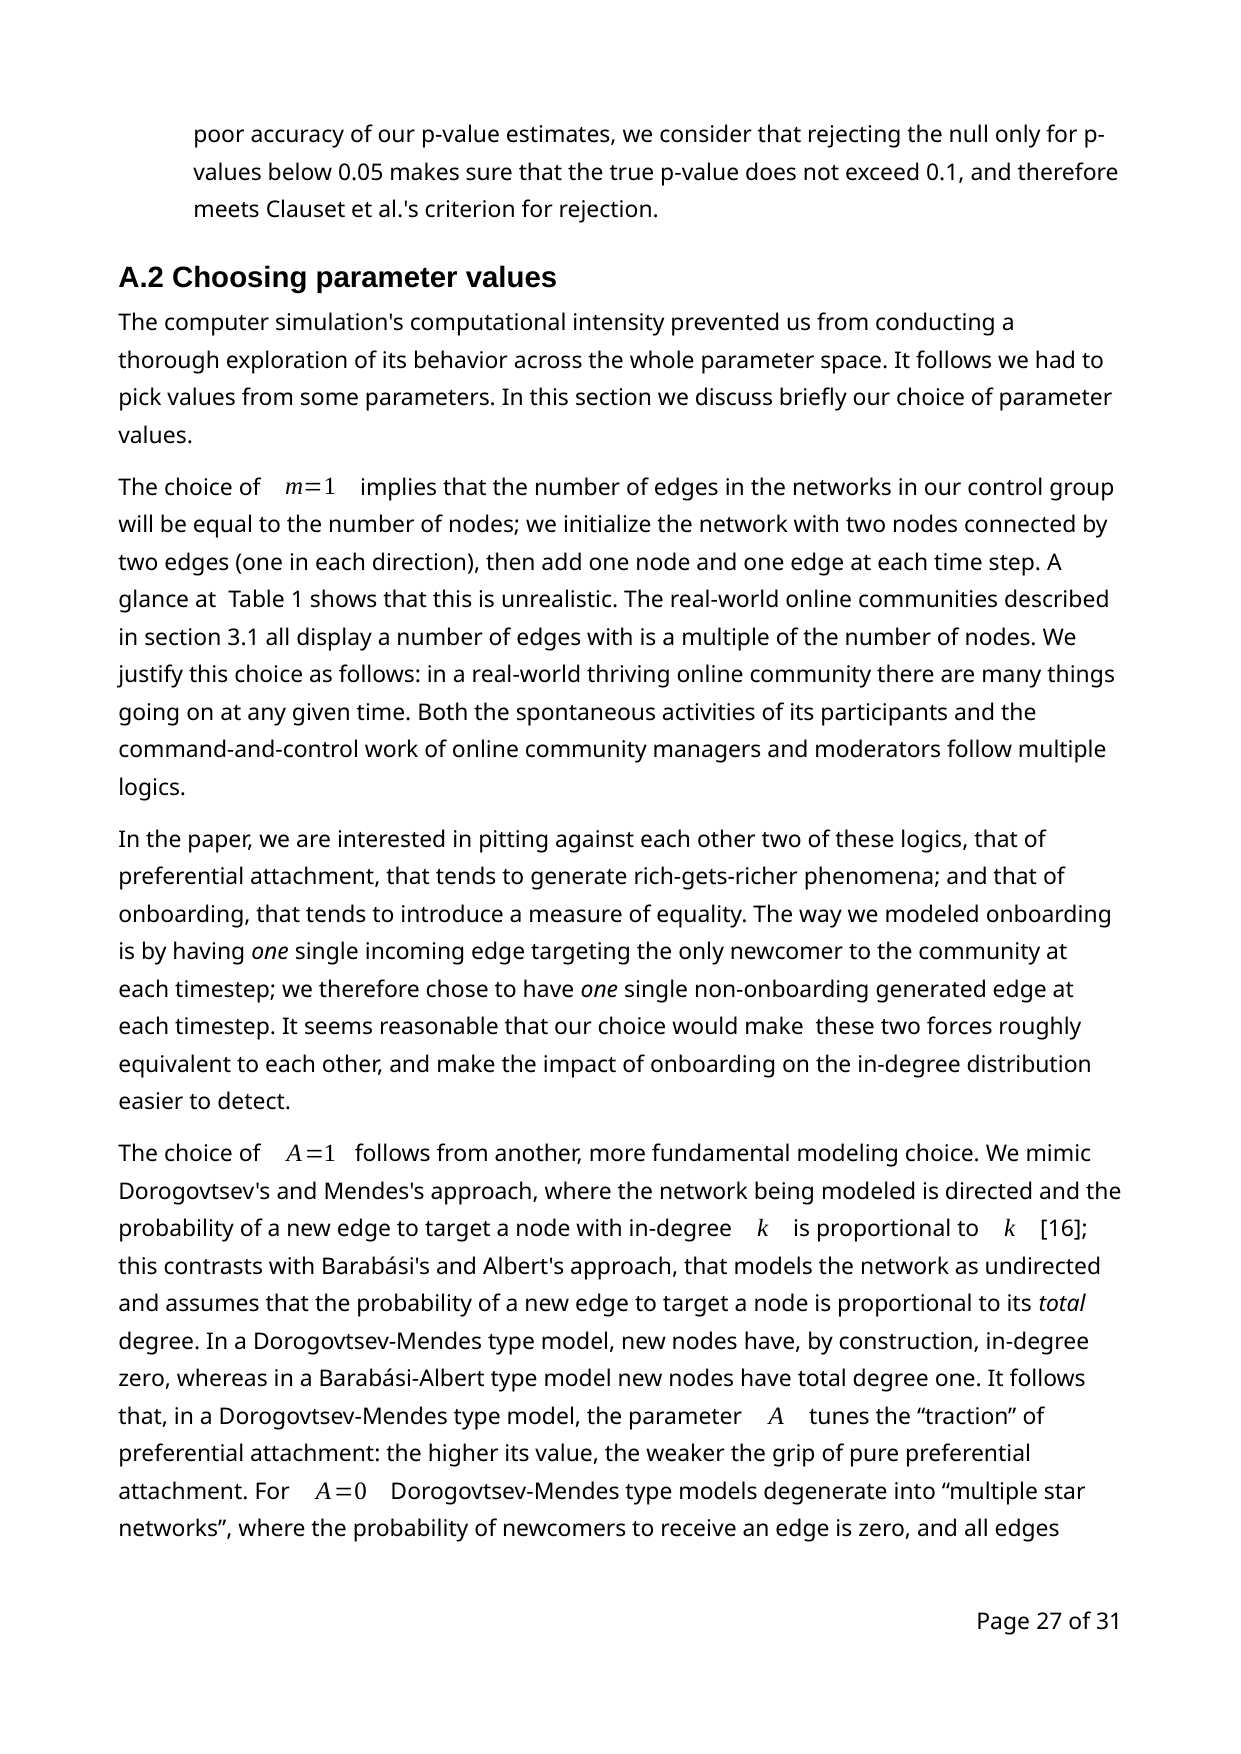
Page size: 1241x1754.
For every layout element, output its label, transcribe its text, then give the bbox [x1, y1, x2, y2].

text The choice of follows from another, more fundamental modeling choice. We mimic Dorogovtsev's and Mendes's approach, where the network being modeled is directed and the probability of a new edge to target a node with in-degree is proportional to [16]; this contrasts with Barabási's and Albert's approach, that models the network as undirected and assumes that the probability of a new edge to target a node is proportional to its total degree. In a Dorogovtsev-Mendes type model, new nodes have, by construction, in-degree zero, whereas in a Barabási-Albert type model new nodes have total degree one. It follows that, in a Dorogovtsev-Mendes type model, the parameter tunes the “traction” of preferential attachment: the higher its value, the weaker the grip of pure preferential attachment. For Dorogovtsev-Mendes type models degenerate into “multiple star networks”, where the probability of newcomers to receive an edge is zero, and all edges [118, 1137, 1122, 1543]
text In the paper, we are interested in pitting against each other two of these logics, that of preferential attachment, that tends to generate rich-gets-richer phenomena; and that of onboarding, that tends to introduce a measure of equality. The way we modeled onboarding is by having one single incoming edge targeting the only newcomer to the community at each timestep; we therefore chose to have one single non-onboarding generated edge at each timestep. It seems reasonable that our choice would make these two forces roughly equivalent to each other, and make the impact of onboarding on the in-degree distribution easier to detect. [118, 823, 1122, 1116]
subtitle A.2 Choosing parameter values [118, 260, 1122, 293]
text The choice of implies that the number of edges in the networks in our control group will be equal to the number of nodes; we initialize the network with two nodes connected by two edges (one in each direction), then add one node and one edge at each time step. A glance at Table 1 shows that this is unrealistic. The real-world online communities described in section 3.1 all display a number of edges with is a multiple of the number of nodes. We justify this choice as follows: in a real-world thriving online community there are many things going on at any given time. Both the spontaneous activities of its participants and the command-and-control work of online community managers and moderators follow multiple logics. [118, 471, 1122, 802]
text The computer simulation's computational intensity prevented us from conducting a thorough exploration of its behavior across the whole parameter space. It follows we had to pick values from some parameters. In this section we discuss briefly our choice of parameter values. [118, 306, 1122, 450]
list poor accuracy of our p-value estimates, we consider that rejecting the null only for p-values below 0.05 makes sure that the true p-value does not exceed 0.1, and therefore meets Clauset et al.'s criterion for rejection. [156, 118, 1122, 224]
